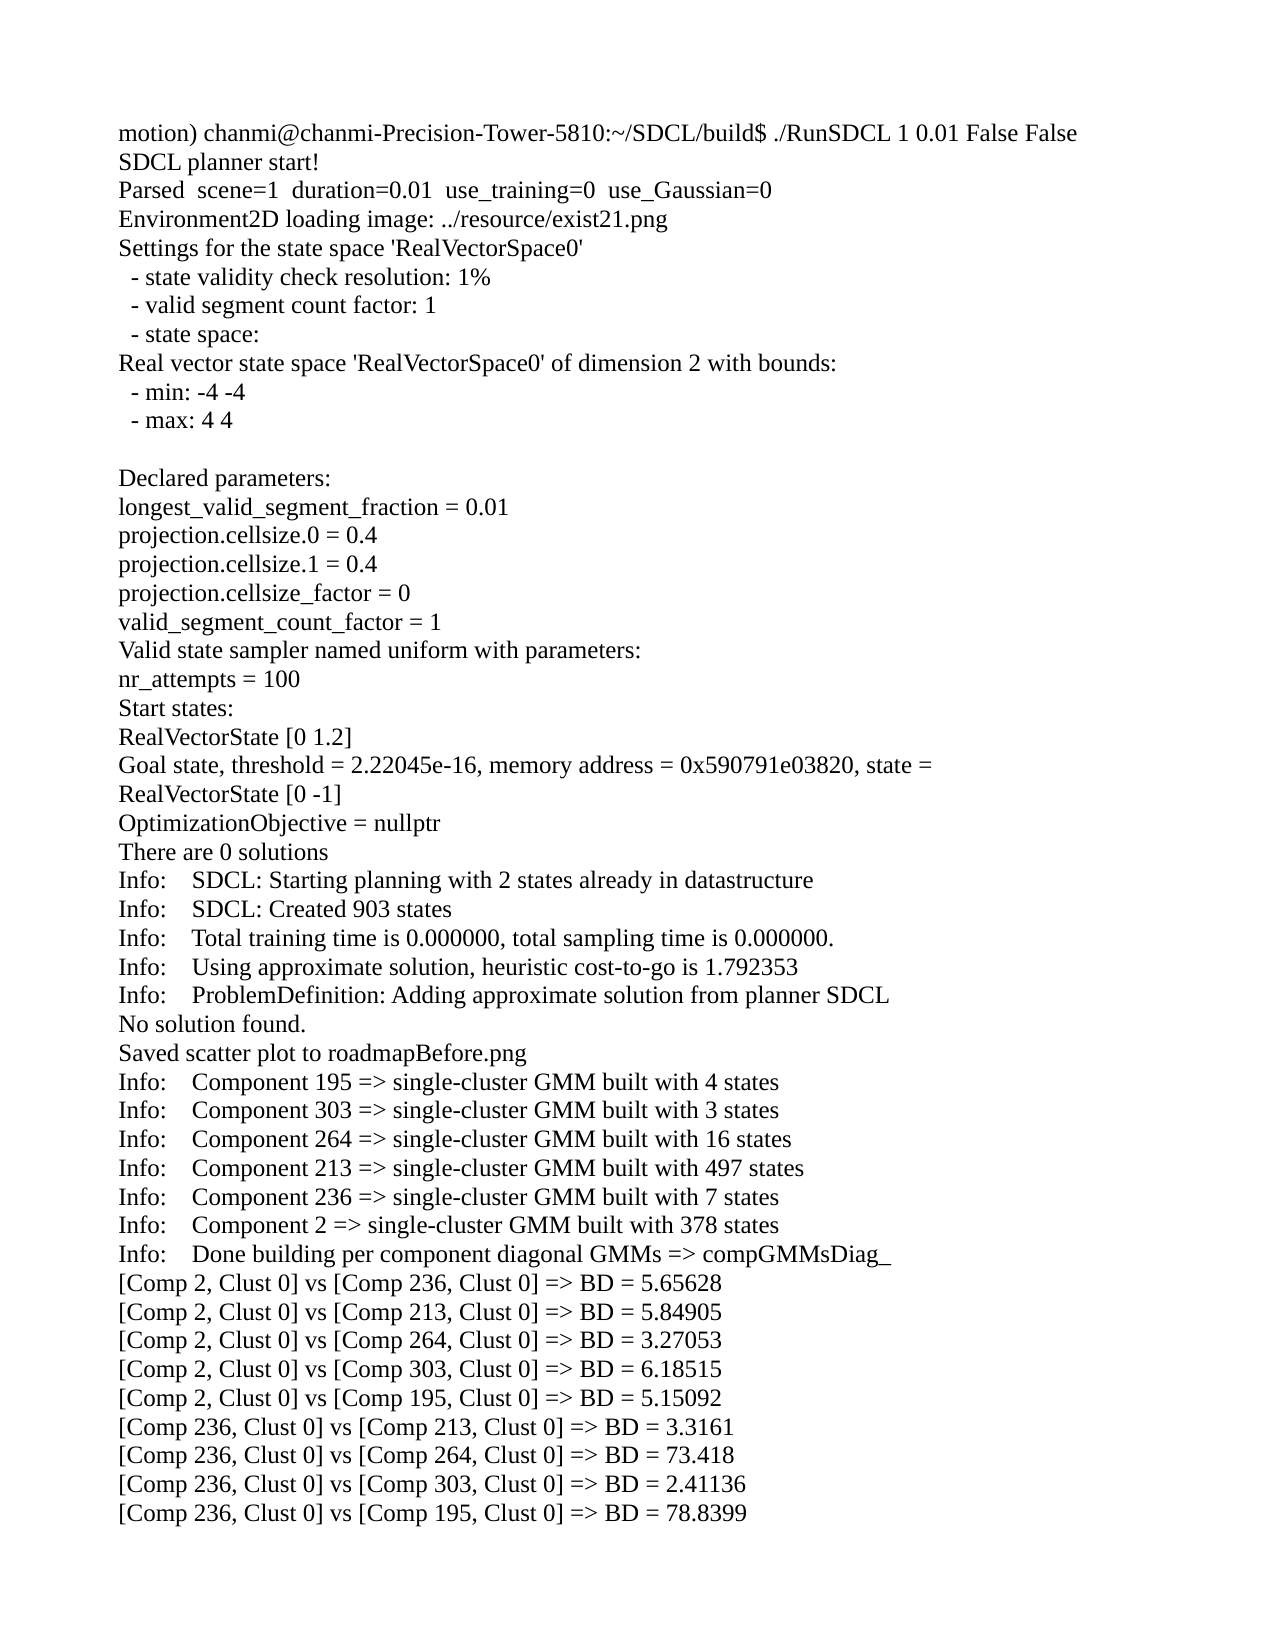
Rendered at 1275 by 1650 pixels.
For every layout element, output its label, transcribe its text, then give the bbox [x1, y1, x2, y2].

text [Comp 2, Clust 0] vs [Comp 303, Clust 0] => BD = 6.18515 [118, 1354, 1157, 1383]
text projection.cellsize_factor = 0 [118, 578, 1157, 607]
text Info: Component 264 => single-cluster GMM built with 16 states [118, 1124, 1157, 1153]
text There are 0 solutions [118, 837, 1157, 866]
text [Comp 236, Clust 0] vs [Comp 195, Clust 0] => BD = 78.8399 [118, 1498, 1157, 1527]
text Info: Component 213 => single-cluster GMM built with 497 states [118, 1153, 1157, 1182]
text [Comp 2, Clust 0] vs [Comp 264, Clust 0] => BD = 3.27053 [118, 1326, 1157, 1354]
text SDCL planner start! [118, 147, 1157, 176]
text [Comp 2, Clust 0] vs [Comp 213, Clust 0] => BD = 5.84905 [118, 1297, 1157, 1326]
text Settings for the state space 'RealVectorSpace0' [118, 233, 1157, 262]
text Goal state, threshold = 2.22045e-16, memory address = 0x590791e03820, state = [118, 751, 1157, 779]
text No solution found. [118, 1009, 1157, 1038]
text Info: SDCL: Created 903 states [118, 894, 1157, 923]
text - state validity check resolution: 1% [118, 262, 1157, 291]
text [Comp 236, Clust 0] vs [Comp 213, Clust 0] => BD = 3.3161 [118, 1412, 1157, 1441]
text Real vector state space 'RealVectorSpace0' of dimension 2 with bounds: [118, 348, 1157, 377]
text Info: ProblemDefinition: Adding approximate solution from planner SDCL [118, 981, 1157, 1009]
text RealVectorState [0 -1] [118, 779, 1157, 808]
text Info: Using approximate solution, heuristic cost-to-go is 1.792353 [118, 952, 1157, 981]
text motion) chanmi@chanmi-Precision-Tower-5810:~/SDCL/build$ ./RunSDCL 1 0.01 False False [118, 118, 1157, 147]
text Info: SDCL: Starting planning with 2 states already in datastructure [118, 866, 1157, 894]
text Info: Total training time is 0.000000, total sampling time is 0.000000. [118, 923, 1157, 952]
text [Comp 236, Clust 0] vs [Comp 264, Clust 0] => BD = 73.418 [118, 1441, 1157, 1469]
text [Comp 236, Clust 0] vs [Comp 303, Clust 0] => BD = 2.41136 [118, 1469, 1157, 1498]
text Info: Done building per component diagonal GMMs => compGMMsDiag_ [118, 1239, 1157, 1268]
text RealVectorState [0 1.2] [118, 722, 1157, 751]
text - state space: [118, 319, 1157, 348]
text - valid segment count factor: 1 [118, 291, 1157, 319]
text [Comp 2, Clust 0] vs [Comp 236, Clust 0] => BD = 5.65628 [118, 1268, 1157, 1297]
text Environment2D loading image: ../resource/exist21.png [118, 204, 1157, 233]
text Info: Component 303 => single-cluster GMM built with 3 states [118, 1096, 1157, 1124]
text Valid state sampler named uniform with parameters: [118, 636, 1157, 664]
text - max: 4 4 [118, 406, 1157, 434]
text Info: Component 236 => single-cluster GMM built with 7 states [118, 1182, 1157, 1211]
text Info: Component 195 => single-cluster GMM built with 4 states [118, 1067, 1157, 1096]
text - min: -4 -4 [118, 377, 1157, 406]
text projection.cellsize.1 = 0.4 [118, 549, 1157, 578]
text projection.cellsize.0 = 0.4 [118, 521, 1157, 549]
text Declared parameters: [118, 463, 1157, 492]
text Info: Component 2 => single-cluster GMM built with 378 states [118, 1211, 1157, 1239]
text longest_valid_segment_fraction = 0.01 [118, 492, 1157, 521]
text Parsed scene=1 duration=0.01 use_training=0 use_Gaussian=0 [118, 176, 1157, 204]
text valid_segment_count_factor = 1 [118, 607, 1157, 636]
text OptimizationObjective = nullptr [118, 808, 1157, 837]
text nr_attempts = 100 [118, 664, 1157, 693]
text Saved scatter plot to roadmapBefore.png [118, 1038, 1157, 1067]
text [Comp 2, Clust 0] vs [Comp 195, Clust 0] => BD = 5.15092 [118, 1383, 1157, 1412]
text Start states: [118, 693, 1157, 722]
